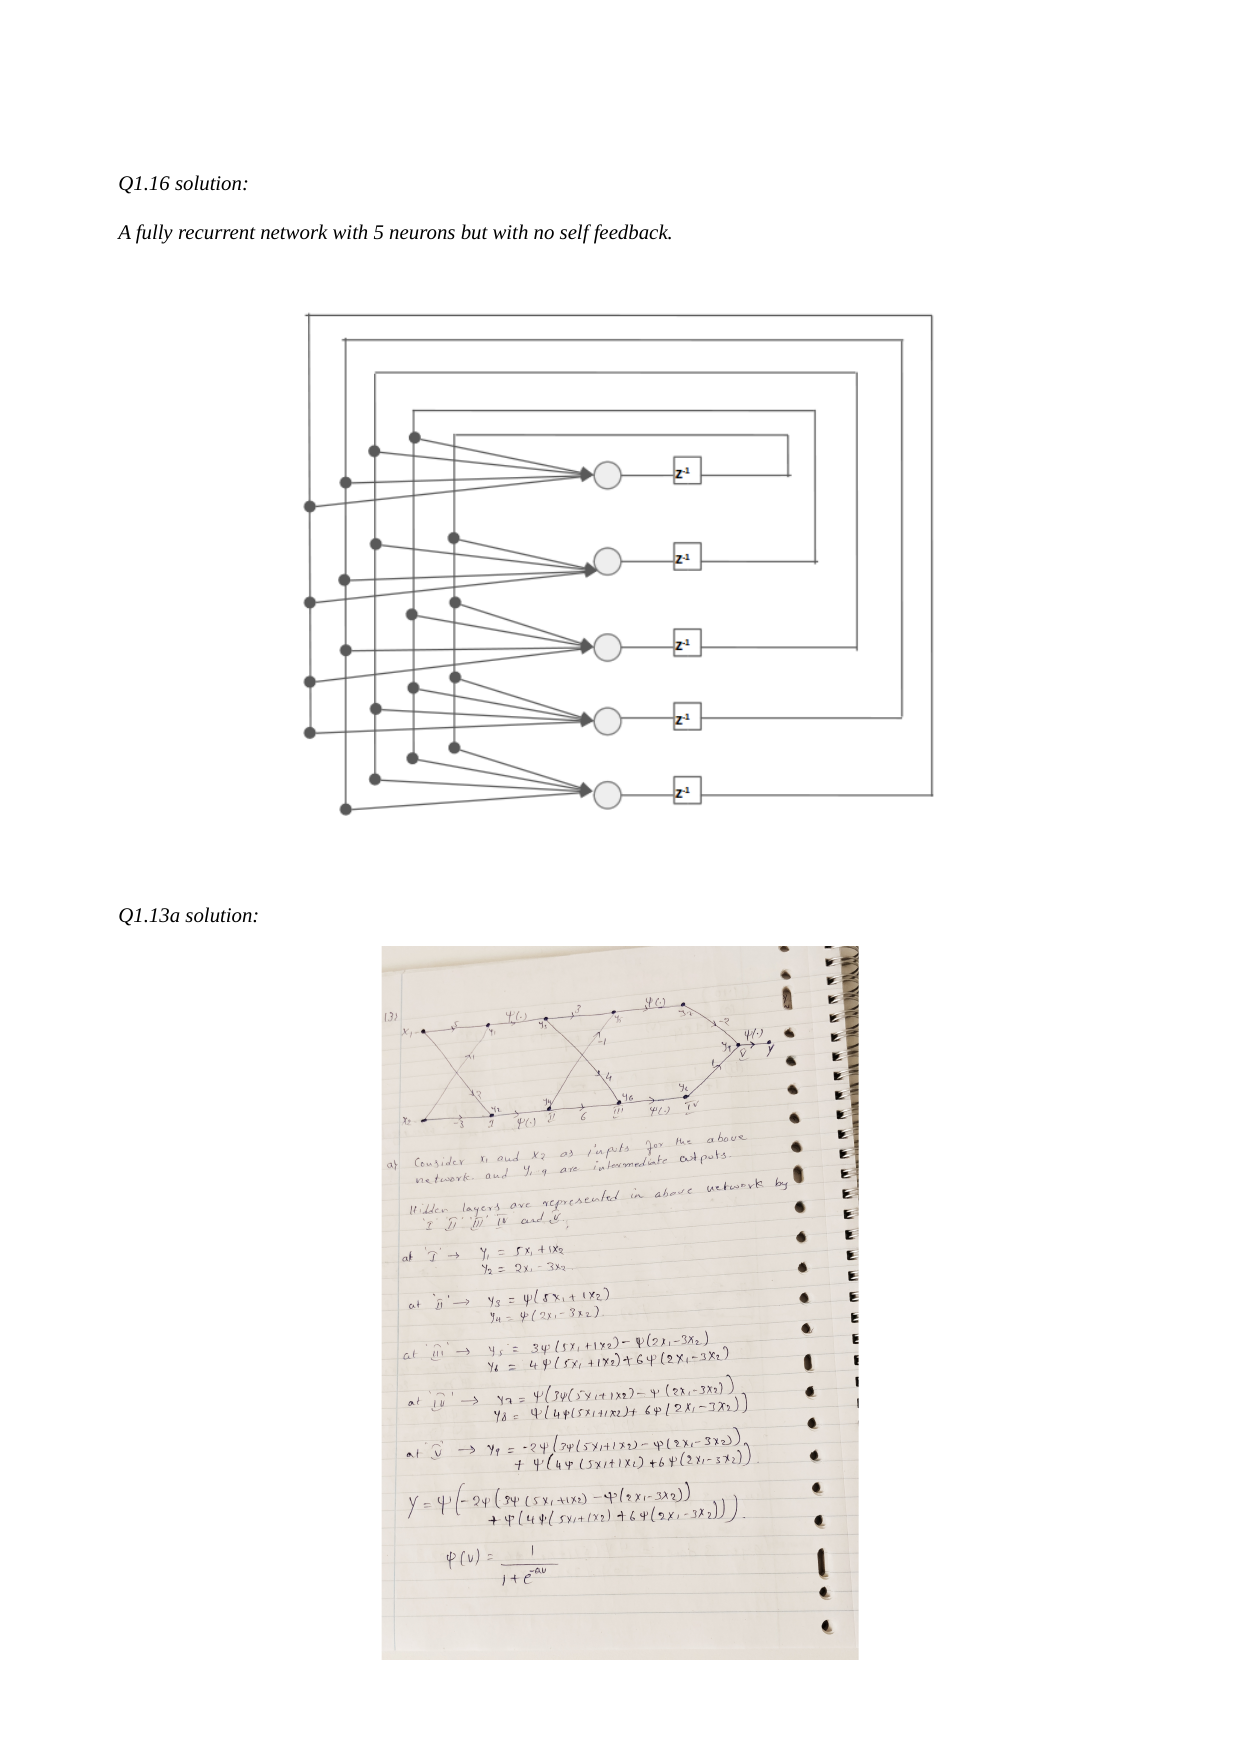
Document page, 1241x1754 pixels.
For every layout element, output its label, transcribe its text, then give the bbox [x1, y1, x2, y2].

text Q1.13a solution: [118, 903, 1122, 927]
picture [381, 946, 859, 1660]
text A fully recurrent network with 5 neurons but with no self feedback. [118, 216, 1122, 245]
text Q1.16 solution: [118, 167, 1122, 196]
picture [247, 285, 991, 858]
